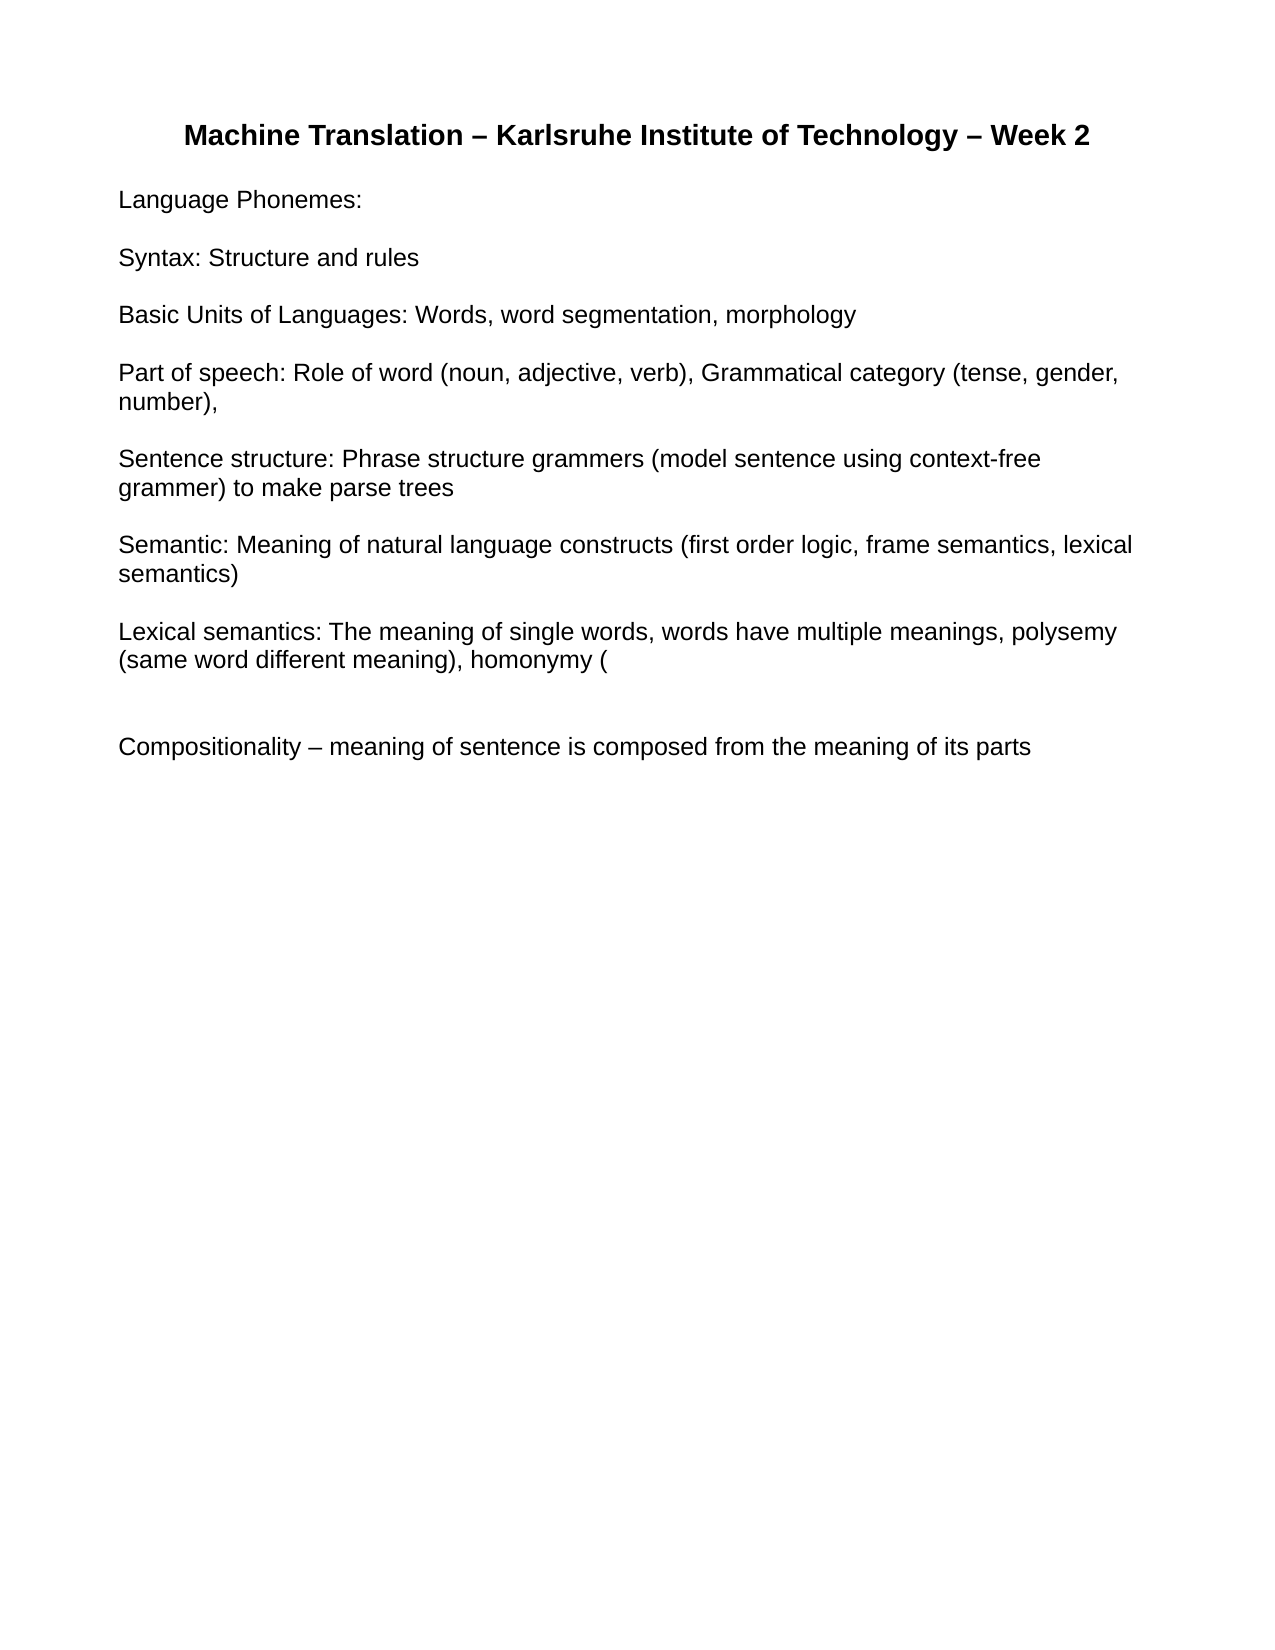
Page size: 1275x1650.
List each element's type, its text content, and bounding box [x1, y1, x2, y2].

text Compositionality – meaning of sentence is composed from the meaning of its parts [118, 731, 1157, 760]
text Part of speech: Role of word (noun, adjective, verb), Grammatical category (tense, gender, number), [118, 358, 1157, 415]
text Basic Units of Languages: Words, word segmentation, morphology [118, 300, 1157, 329]
text Semantic: Meaning of natural language constructs (first order logic, frame semantics, lexical semantics) [118, 530, 1157, 588]
text Lexical semantics: The meaning of single words, words have multiple meanings, polysemy (same word different meaning), homonymy ( [118, 616, 1157, 674]
text Machine Translation – Karlsruhe Institute of Technology – Week 2 [118, 118, 1157, 152]
text Syntax: Structure and rules [118, 243, 1157, 271]
text Language Phonemes: [118, 185, 1157, 214]
text Sentence structure: Phrase structure grammers (model sentence using context-free grammer) to make parse trees [118, 444, 1157, 501]
